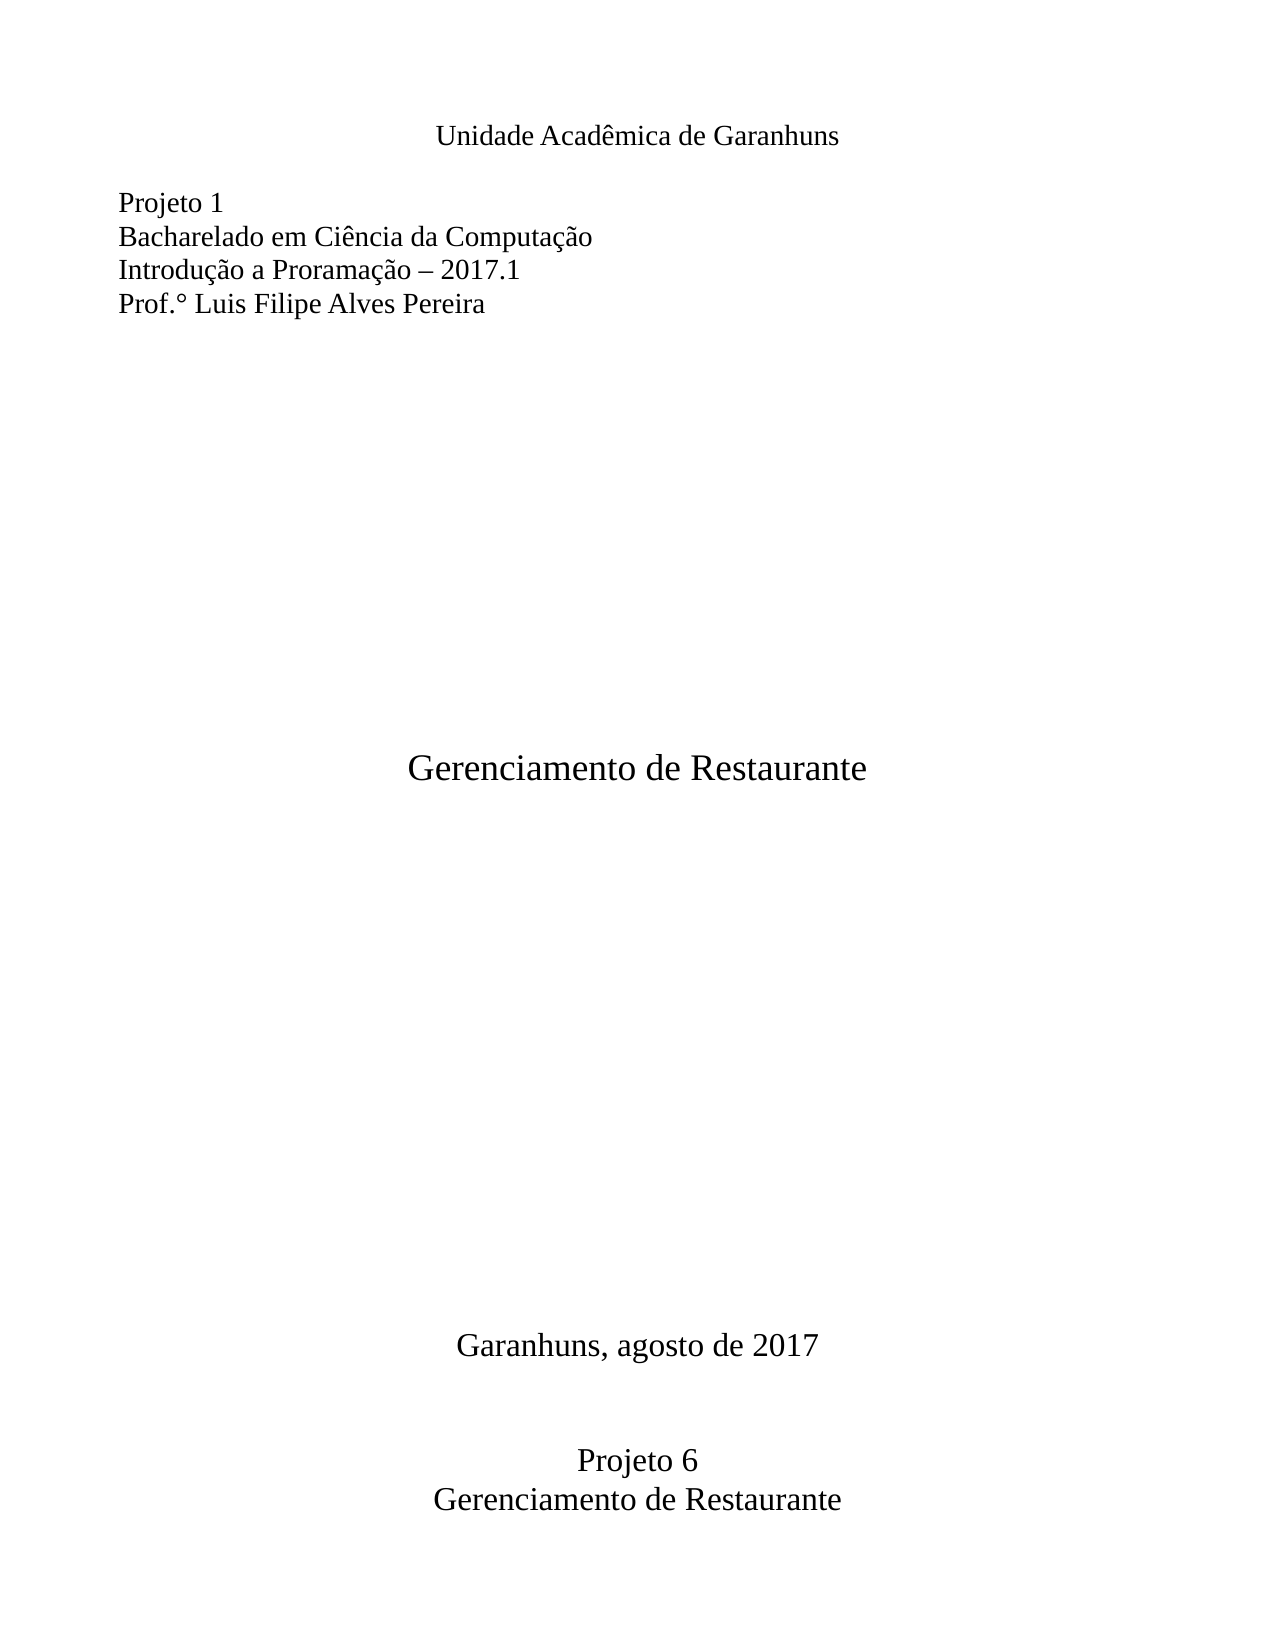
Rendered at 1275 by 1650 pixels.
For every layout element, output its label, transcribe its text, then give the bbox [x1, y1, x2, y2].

text Introdução a Proramação – 2017.1 [118, 252, 1157, 286]
text Gerenciamento de Restaurante [118, 1479, 1157, 1517]
text Bacharelado em Ciência da Computação [118, 219, 1157, 252]
text Garanhuns, agosto de 2017 [118, 1326, 1157, 1364]
text Prof.° Luis Filipe Alves Pereira [118, 286, 1157, 319]
text Projeto 6 [118, 1441, 1157, 1479]
text Gerenciamento de Restaurante [118, 746, 1157, 789]
text Unidade Acadêmica de Garanhuns [118, 118, 1157, 152]
text Projeto 1 [118, 185, 1157, 219]
